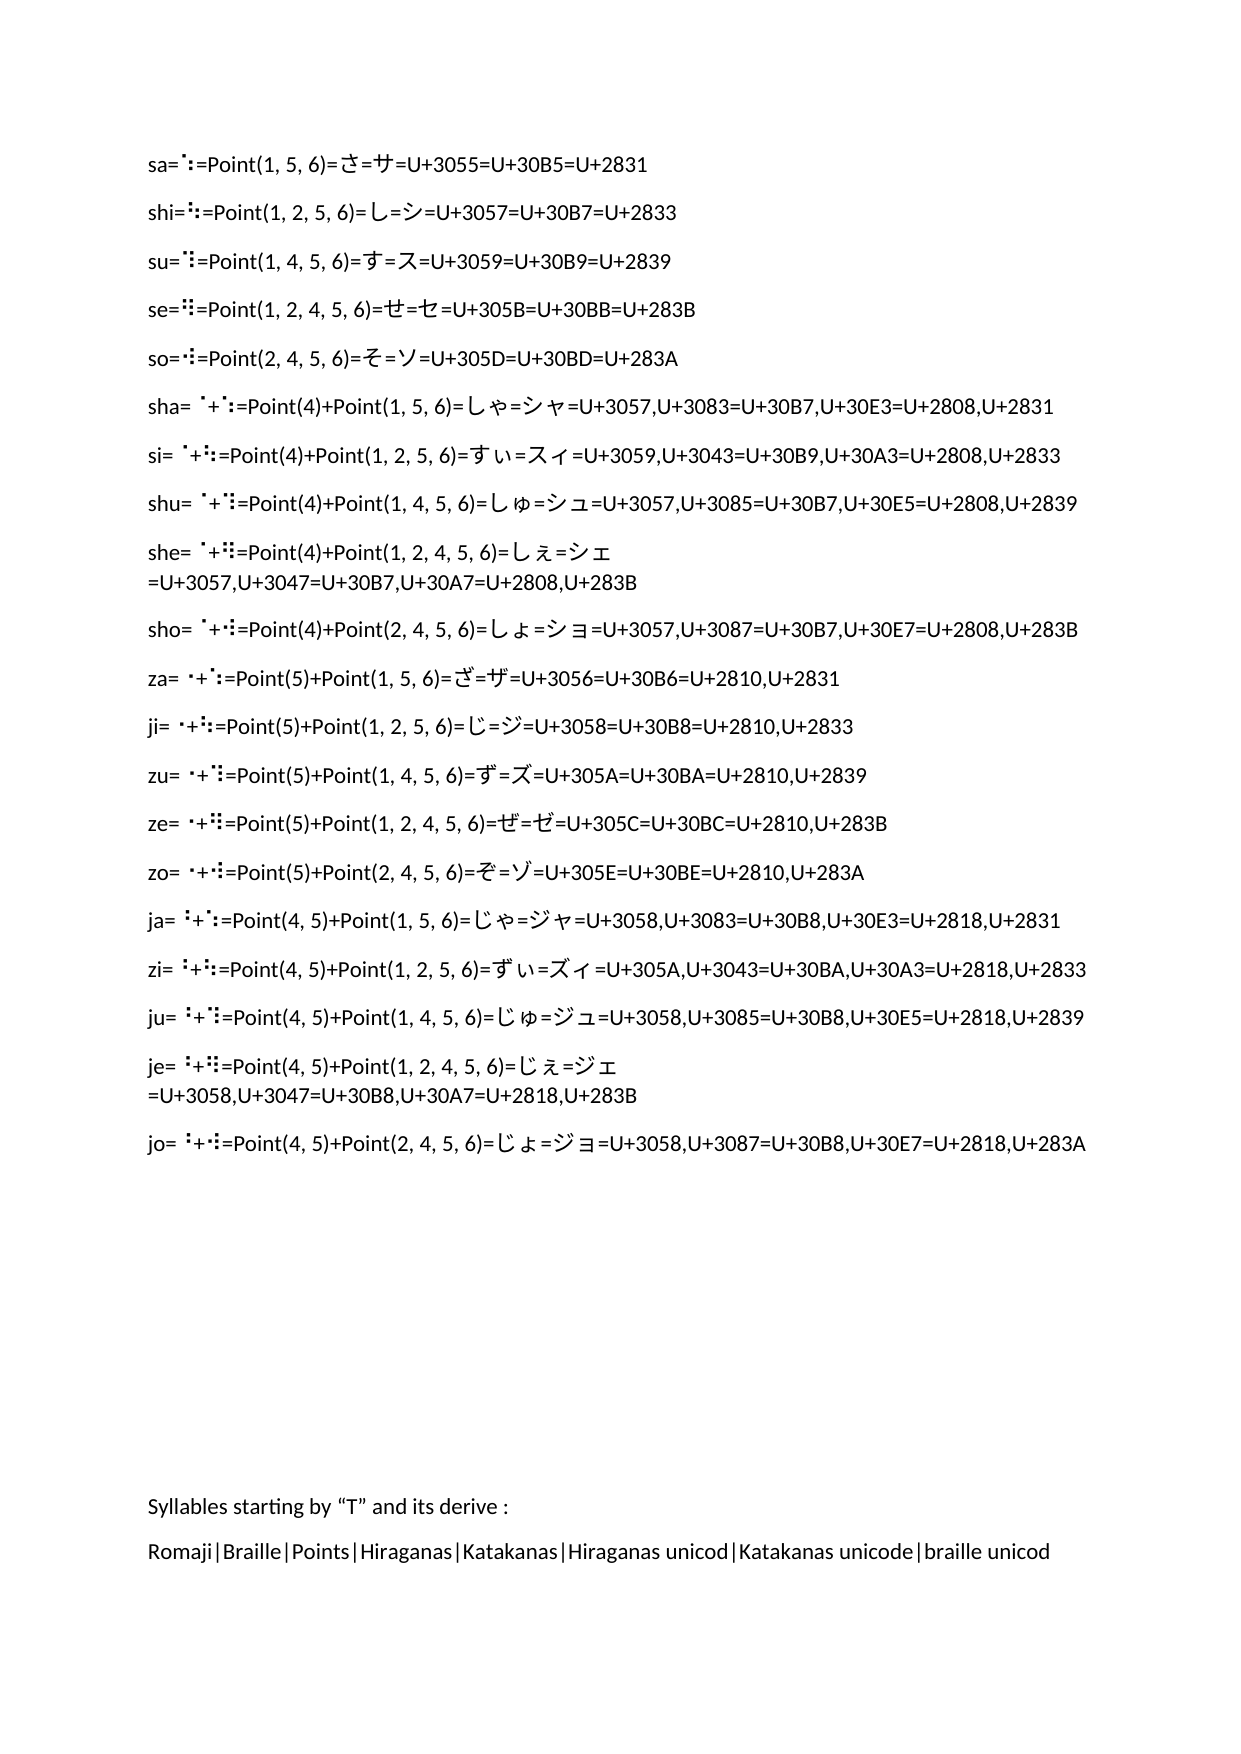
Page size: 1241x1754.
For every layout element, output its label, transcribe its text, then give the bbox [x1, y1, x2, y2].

text jo=⠘+⠺=Point(4, 5)+Point(2, 4, 5, 6)=じょ=ジョ=U+3058,U+3087=U+30B8,U+30E7=U+2818,U+283A [148, 1127, 1093, 1158]
text so=⠺=Point(2, 4, 5, 6)=そ=ソ=U+305D=U+30BD=U+283A [148, 342, 1093, 373]
text zi=⠘+⠳=Point(4, 5)+Point(1, 2, 5, 6)=ずぃ=ズィ=U+305A,U+3043=U+30BA,U+30A3=U+2818,U+2833 [148, 953, 1093, 984]
text shi=⠳=Point(1, 2, 5, 6)=し=シ=U+3057=U+30B7=U+2833 [148, 196, 1093, 227]
text sho=⠈+⠺=Point(4)+Point(2, 4, 5, 6)=しょ=ショ=U+3057,U+3087=U+30B7,U+30E7=U+2808,U+283B [148, 613, 1093, 644]
text sha=⠈+⠱=Point(4)+Point(1, 5, 6)=しゃ=シャ=U+3057,U+3083=U+30B7,U+30E3=U+2808,U+2831 [148, 390, 1093, 422]
text je=⠘+⠻=Point(4, 5)+Point(1, 2, 4, 5, 6)=じぇ=ジェ=U+3058,U+3047=U+30B8,U+30A7=U+2818,U+283B [148, 1050, 1093, 1109]
text su=⠹=Point(1, 4, 5, 6)=す=ス=U+3059=U+30B9=U+2839 [148, 245, 1093, 276]
text ja=⠘+⠱=Point(4, 5)+Point(1, 5, 6)=じゃ=ジャ=U+3058,U+3083=U+30B8,U+30E3=U+2818,U+2831 [148, 904, 1093, 935]
text sa=⠱=Point(1, 5, 6)=さ=サ=U+3055=U+30B5=U+2831 [148, 148, 1093, 179]
text ji=⠐+⠳=Point(5)+Point(1, 2, 5, 6)=じ=ジ=U+3058=U+30B8=U+2810,U+2833 [148, 710, 1093, 741]
text se=⠻=Point(1, 2, 4, 5, 6)=せ=セ=U+305B=U+30BB=U+283B [148, 293, 1093, 324]
text ju=⠘+⠹=Point(4, 5)+Point(1, 4, 5, 6)=じゅ=ジュ=U+3058,U+3085=U+30B8,U+30E5=U+2818,U+2839 [148, 1001, 1093, 1032]
text si=⠈+⠳=Point(4)+Point(1, 2, 5, 6)=すぃ=スィ=U+3059,U+3043=U+30B9,U+30A3=U+2808,U+2833 [148, 439, 1093, 470]
text Romaji|Braille|Points|Hiraganas|Katakanas|Hiraganas unicod|Katakanas unicode|braille unicod [148, 1537, 1093, 1565]
text za=⠐+⠱=Point(5)+Point(1, 5, 6)=ざ=ザ=U+3056=U+30B6=U+2810,U+2831 [148, 661, 1093, 693]
text zo=⠐+⠺=Point(5)+Point(2, 4, 5, 6)=ぞ=ゾ=U+305E=U+30BE=U+2810,U+283A [148, 856, 1093, 887]
text ze=⠐+⠻=Point(5)+Point(1, 2, 4, 5, 6)=ぜ=ゼ=U+305C=U+30BC=U+2810,U+283B [148, 807, 1093, 838]
text she=⠈+⠻=Point(4)+Point(1, 2, 4, 5, 6)=しぇ=シェ=U+3057,U+3047=U+30B7,U+30A7=U+2808,U+283B [148, 536, 1093, 596]
text zu=⠐+⠹=Point(5)+Point(1, 4, 5, 6)=ず=ズ=U+305A=U+30BA=U+2810,U+2839 [148, 758, 1093, 790]
text shu=⠈+⠹=Point(4)+Point(1, 4, 5, 6)=しゅ=シュ=U+3057,U+3085=U+30B7,U+30E5=U+2808,U+2839 [148, 487, 1093, 519]
text Syllables starting by “T” and its derive : [148, 1492, 1093, 1520]
